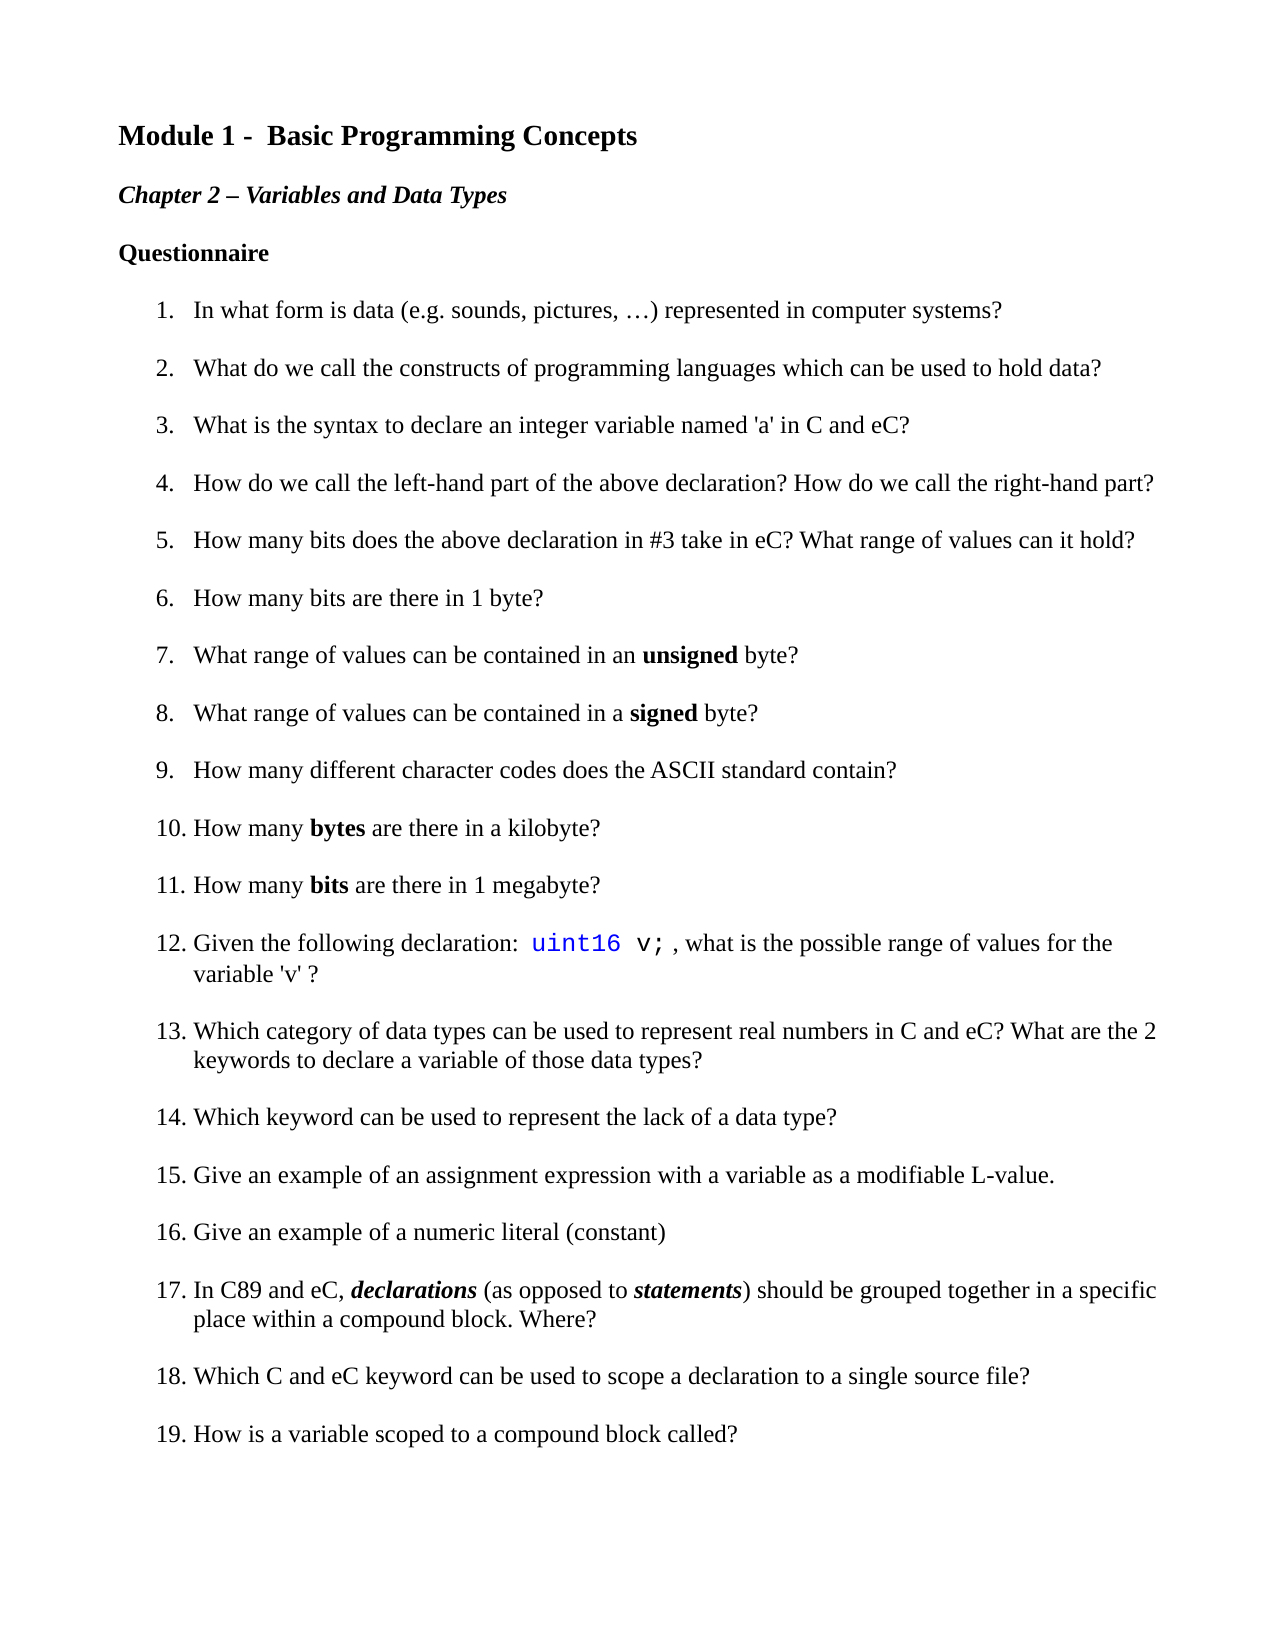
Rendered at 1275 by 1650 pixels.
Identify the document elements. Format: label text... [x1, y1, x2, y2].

list What range of values can be contained in an unsigned byte? [156, 640, 1157, 698]
list Which C and eC keyword can be used to scope a declaration to a single source file? [156, 1361, 1157, 1419]
list In what form is data (e.g. sounds, pictures, …) represented in computer systems? [156, 295, 1157, 353]
list How is a variable scoped to a compound block called? [156, 1419, 1157, 1476]
list What is the syntax to declare an integer variable named 'a' in C and eC? [156, 410, 1157, 468]
list Give an example of a numeric literal (constant) [156, 1217, 1157, 1275]
list How do we call the left-hand part of the above declaration? How do we call the right-hand part? [156, 468, 1157, 525]
text Chapter 2 – Variables and Data Types [118, 180, 1157, 209]
list How many bits are there in 1 megabyte? [156, 870, 1157, 928]
list Given the following declaration: uint16 v; , what is the possible range of values for the variable 'v' ? [156, 928, 1157, 1016]
list How many bits are there in 1 byte? [156, 583, 1157, 640]
list Which keyword can be used to represent the lack of a data type? [156, 1102, 1157, 1160]
list Give an example of an assignment expression with a variable as a modifiable L-value. [156, 1160, 1157, 1217]
list In C89 and eC, declarations (as opposed to statements) should be grouped together in a specific place within a compound block. Where? [156, 1275, 1157, 1361]
list Which category of data types can be used to represent real numbers in C and eC? What are the 2 keywords to declare a variable of those data types? [156, 1016, 1157, 1102]
list How many different character codes does the ASCII standard contain? [156, 755, 1157, 813]
list What range of values can be contained in a signed byte? [156, 698, 1157, 755]
list How many bytes are there in a kilobyte? [156, 813, 1157, 870]
list How many bits does the above declaration in #3 take in eC? What range of values can it hold? [156, 525, 1157, 583]
list What do we call the constructs of programming languages which can be used to hold data? [156, 353, 1157, 410]
text Questionnaire [118, 238, 1157, 267]
text Module 1 - Basic Programming Concepts [118, 118, 1157, 152]
